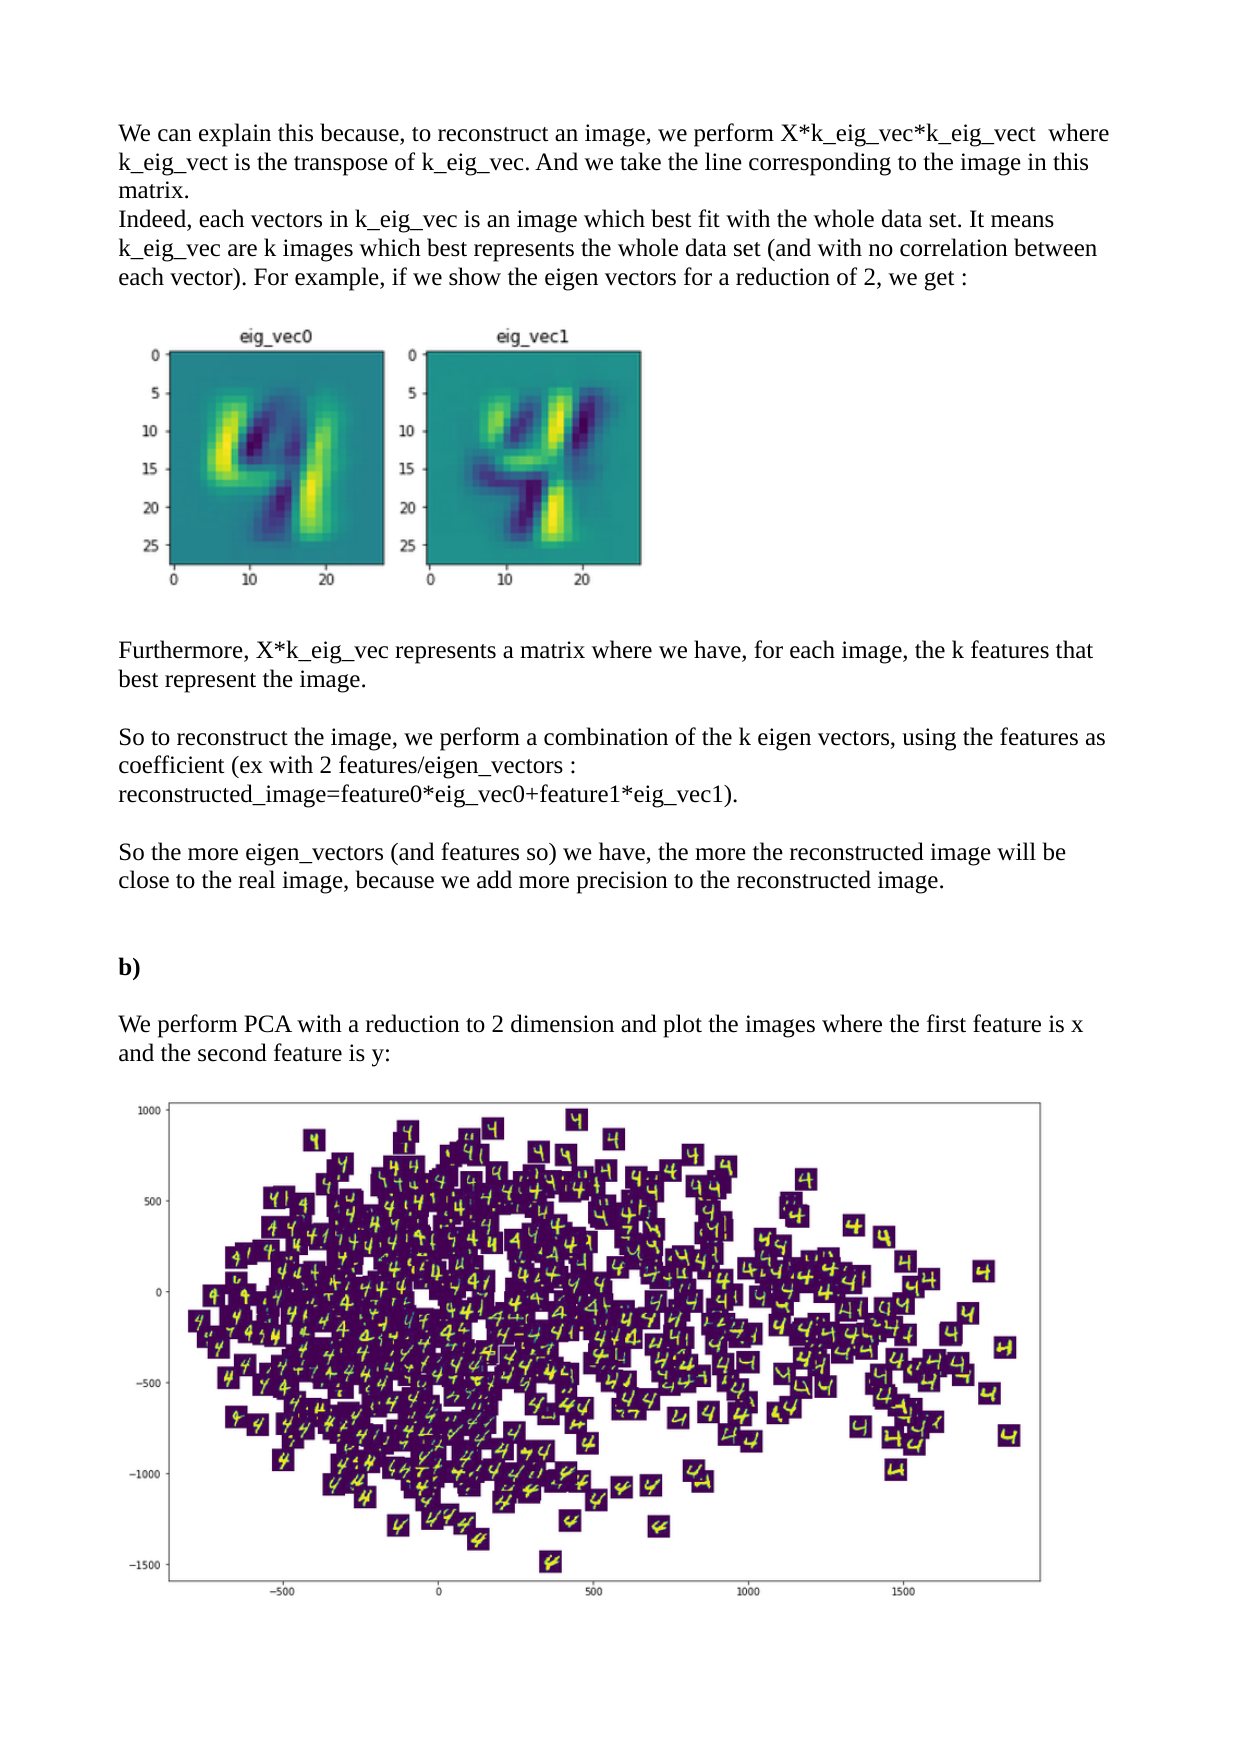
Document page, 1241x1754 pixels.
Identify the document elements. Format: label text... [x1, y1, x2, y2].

picture [124, 319, 664, 604]
picture [125, 1098, 1050, 1602]
text Indeed, each vectors in k_eig_vec is an image which best fit with the whole data set. It means k_eig_vec are k images which best represents the whole data set (and with no correlation between each vector). For example, if we show the eigen vectors for a reduction of 2, we get : [118, 204, 1122, 291]
text So to reconstruct the image, we perform a combination of the k eigen vectors, using the features as coefficient (ex with 2 features/eigen_vectors : reconstructed_image=feature0*eig_vec0+feature1*eig_vec1). [118, 722, 1122, 808]
text So the more eigen_vectors (and features so) we have, the more the reconstructed image will be close to the real image, because we add more precision to the reconstructed image. [118, 837, 1122, 894]
text We can explain this because, to reconstruct an image, we perform X*k_eig_vec*k_eig_vect where k_eig_vect is the transpose of k_eig_vec. And we take the line corresponding to the image in this matrix. [118, 118, 1122, 204]
text Furthermore, X*k_eig_vec represents a matrix where we have, for each image, the k features that best represent the image. [118, 636, 1122, 693]
text b) [118, 952, 1122, 981]
text We perform PCA with a reduction to 2 dimension and plot the images where the first feature is x and the second feature is y: [118, 1009, 1122, 1067]
